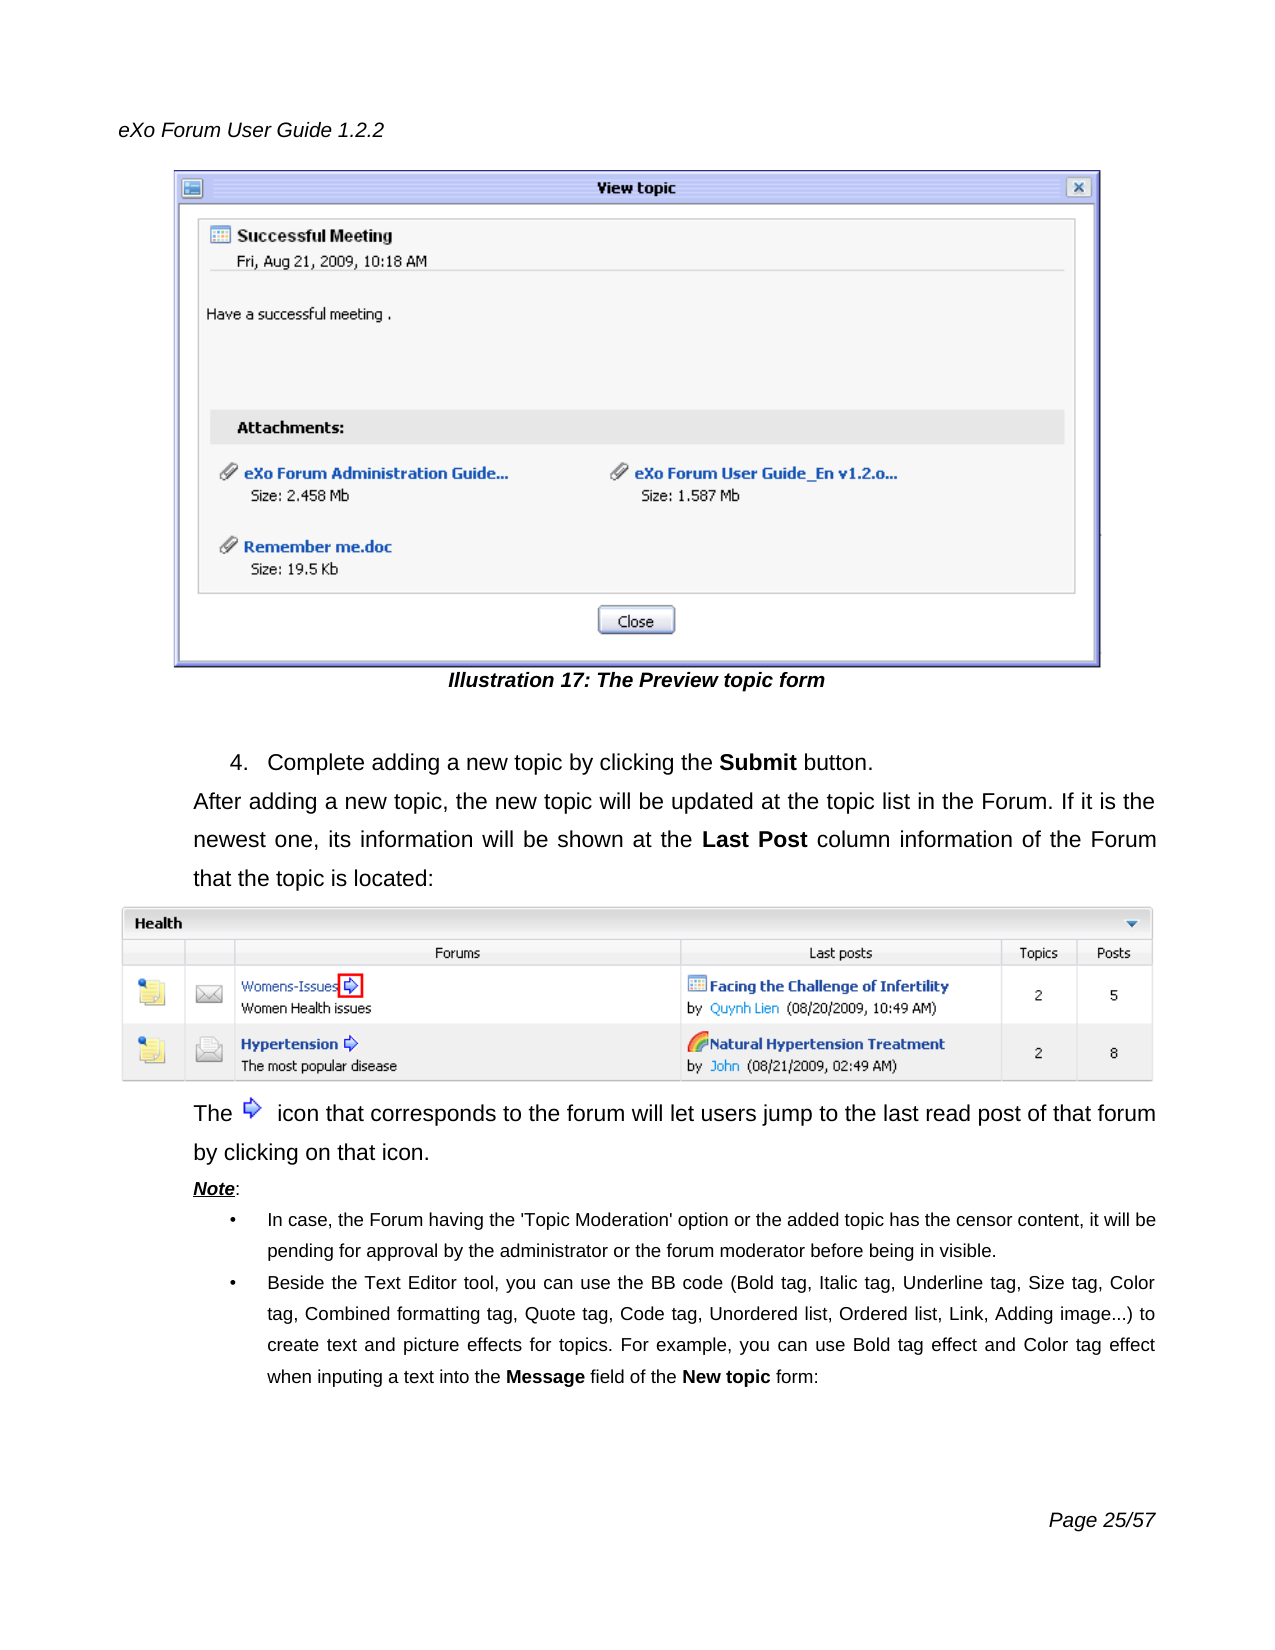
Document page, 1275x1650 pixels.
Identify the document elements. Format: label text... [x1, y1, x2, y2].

list The icon that corresponds to the forum will let users jump to the last read post of that forum by clicking on that icon. [156, 1084, 1157, 1165]
picture [118, 903, 1157, 1084]
list Illustration 17: The Preview topic form [174, 669, 1101, 692]
list Beside the Text Editor tool, you can use the BB code (Bold tag, Italic tag, Underline tag, Size tag, Color tag, Combined formatting tag, Quote tag, Code tag, Unordered list, Ordered list, Link, Adding image...) to create text and picture effects for topics. For example, you can use Bold tag effect and Color tag effect when inputing a text into the Message field of the New topic form: [229, 1272, 1157, 1387]
list Note: [156, 1178, 1157, 1199]
list In case, the Forum having the 'Topic Moderation' option or the added topic has the censor content, it will be pending for approval by the administrator or the forum moderator before being in visible. [229, 1209, 1157, 1262]
picture [239, 1096, 264, 1122]
picture [173, 170, 1102, 669]
list Complete adding a new topic by clicking the Submit button. [229, 750, 1157, 776]
list After adding a new topic, the new topic will be updated at the topic list in the Forum. If it is the newest one, its information will be shown at the Last Post column information of the Forum that the topic is located: [156, 788, 1157, 891]
